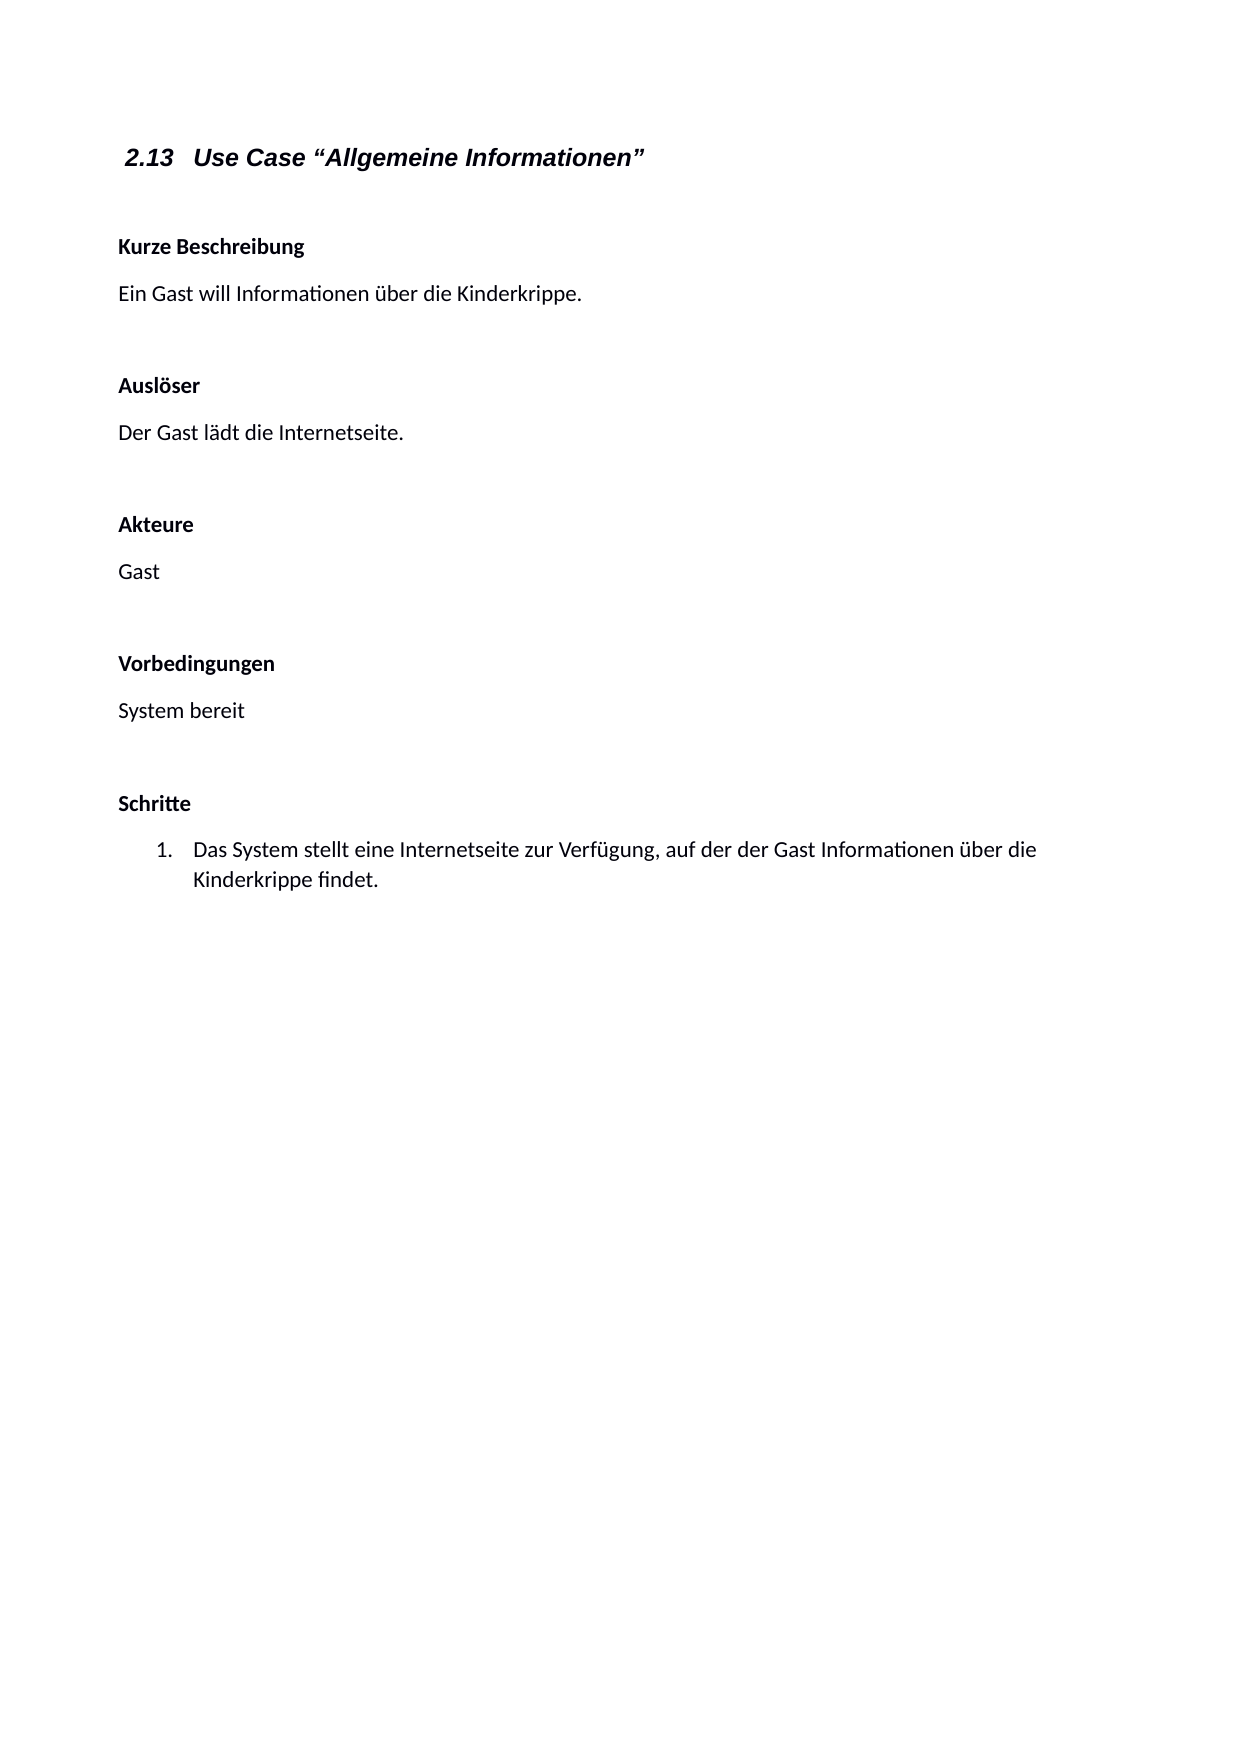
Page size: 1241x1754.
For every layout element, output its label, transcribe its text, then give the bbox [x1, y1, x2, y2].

text Auslöser [118, 371, 1122, 399]
text Kurze Beschreibung [118, 232, 1122, 260]
text System bereit [118, 696, 1122, 724]
text Der Gast lädt die Internetseite. [118, 418, 1122, 446]
text Schritte [118, 789, 1122, 817]
text Akteure [118, 511, 1122, 538]
text Gast [118, 557, 1122, 585]
list Das System stellt eine Internetseite zur Verfügung, auf der der Gast Informationen über die Kinderkrippe findet. [156, 835, 1122, 893]
text Vorbedingungen [118, 649, 1122, 678]
text Ein Gast will Informationen über die Kinderkrippe. [118, 279, 1122, 307]
subtitle Use Case “Allgemeine Informationen” [118, 143, 1122, 172]
